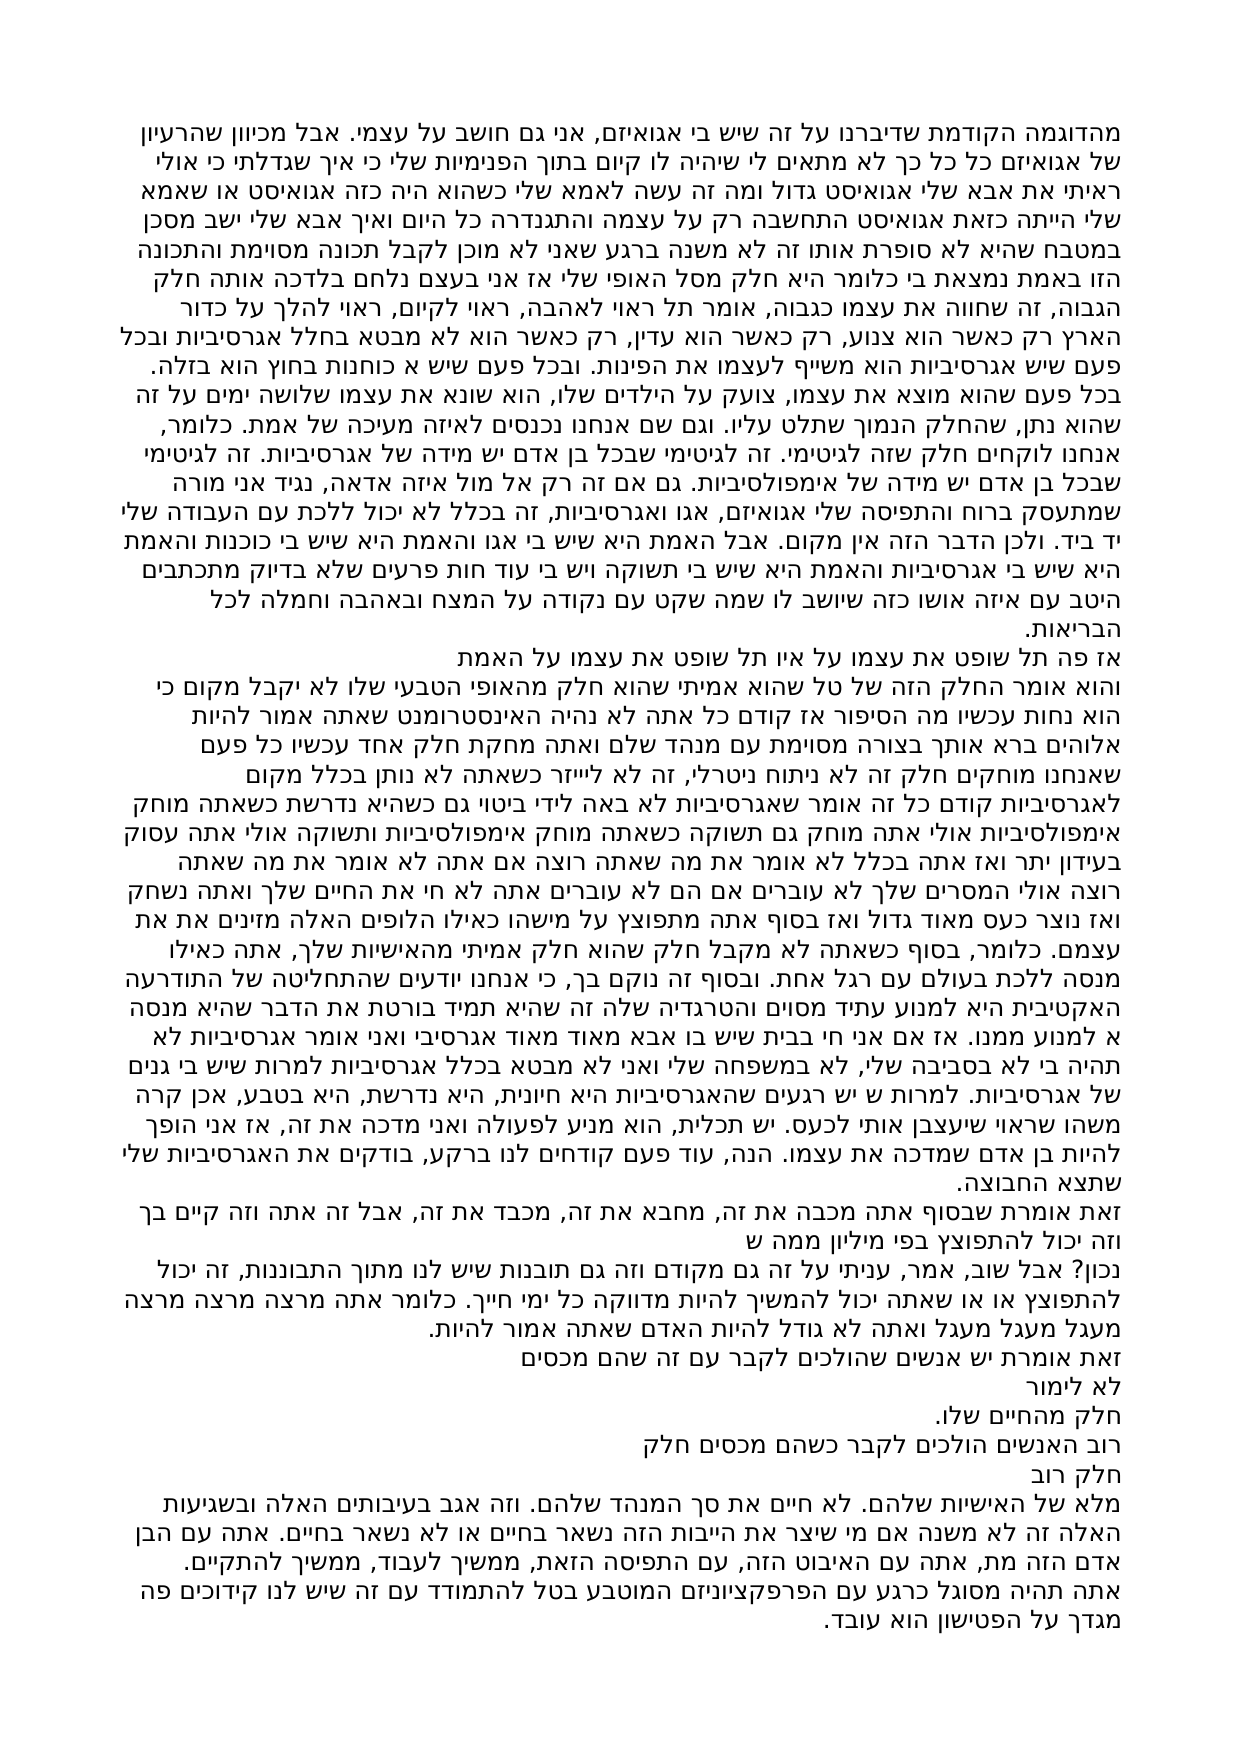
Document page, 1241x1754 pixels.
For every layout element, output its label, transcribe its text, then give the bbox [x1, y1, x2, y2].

text לא לימור [118, 1372, 1122, 1401]
text זאת אומרת שבסוף אתה מכבה את זה, מחבא את זה, מכבד את זה, אבל זה אתה וזה קיים בך וזה יכול להתפוצץ בפי מיליון ממה ש [118, 1197, 1122, 1256]
text חלק מהחיים שלו. [118, 1401, 1122, 1431]
text מלא של האישיות שלהם. לא חיים את סך המנהד שלהם. וזה אגב בעיבותים האלה ובשגיעות האלה זה לא משנה אם מי שיצר את הייבות הזה נשאר בחיים או לא נשאר בחיים. אתה עם הבן אדם הזה מת, אתה עם האיבוט הזה, עם התפיסה הזאת, ממשיך לעבוד, ממשיך להתקיים. [118, 1489, 1122, 1576]
text זאת אומרת יש אנשים שהולכים לקבר עם זה שהם מכסים [118, 1343, 1122, 1372]
text רוב האנשים הולכים לקבר כשהם מכסים חלק [118, 1431, 1122, 1460]
text אתה תהיה מסוגל כרגע עם הפרפקציוניזם המוטבע בטל להתמודד עם זה שיש לנו קידוכים פה [118, 1576, 1122, 1606]
text והוא אומר החלק הזה של טל שהוא אמיתי שהוא חלק מהאופי הטבעי שלו לא יקבל מקום כי הוא נחות עכשיו מה הסיפור אז קודם כל אתה לא נהיה האינסטרומנט שאתה אמור להיות אלוהים ברא אותך בצורה מסוימת עם מנהד שלם ואתה מחקת חלק אחד עכשיו כל פעם שאנחנו מוחקים חלק זה לא ניתוח ניטרלי, זה לא ליייזר כשאתה לא נותן בכלל מקום לאגרסיביות קודם כל זה אומר שאגרסיביות לא באה לידי ביטוי גם כשהיא נדרשת כשאתה מוחק אימפולסיביות אולי אתה מוחק גם תשוקה כשאתה מוחק אימפולסיביות ותשוקה אולי אתה עסוק בעידון יתר ואז אתה בכלל לא אומר את מה שאתה רוצה אם אתה לא אומר את מה שאתה רוצה אולי המסרים שלך לא עוברים אם הם לא עוברים אתה לא חי את החיים שלך ואתה נשחק ואז נוצר כעס מאוד גדול ואז בסוף אתה מתפוצץ על מישהו כאילו הלופים האלה מזינים את את עצמם. כלומר, בסוף כשאתה לא מקבל חלק שהוא חלק אמיתי מהאישיות שלך, אתה כאילו מנסה ללכת בעולם עם רגל אחת. ובסוף זה נוקם בך, כי אנחנו יודעים שהתחליטה של התודרעה האקטיבית היא למנוע עתיד מסוים והטרגדיה שלה זה שהיא תמיד בורטת את הדבר שהיא מנסה א למנוע ממנו. אז אם אני חי בבית שיש בו אבא מאוד מאוד אגרסיבי ואני אומר אגרסיביות לא תהיה בי לא בסביבה שלי, לא במשפחה שלי ואני לא מבטא בכלל אגרסיביות למרות שיש בי גנים של אגרסיביות. למרות ש יש רגעים שהאגרסיביות היא חיונית, היא נדרשת, היא בטבע, אכן קרה משהו שראוי שיעצבן אותי לכעס. יש תכלית, הוא מניע לפעולה ואני מדכה את זה, אז אני הופך להיות בן אדם שמדכה את עצמו. הנה, עוד פעם קודחים לנו ברקע, בודקים את האגרסיביות שלי שתצא החבוצה. [118, 672, 1122, 1197]
text נכון? אבל שוב, אמר, עניתי על זה גם מקודם וזה גם תובנות שיש לנו מתוך התבוננות, זה יכול להתפוצץ או או שאתה יכול להמשיך להיות מדווקה כל ימי חייך. כלומר אתה מרצה מרצה מרצה מעגל מעגל מעגל ואתה לא גודל להיות האדם שאתה אמור להיות. [118, 1256, 1122, 1343]
text מהדוגמה הקודמת שדיברנו על זה שיש בי אגואיזם, אני גם חושב על עצמי. אבל מכיוון שהרעיון של אגואיזם כל כל כך לא מתאים לי שיהיה לו קיום בתוך הפנימיות שלי כי איך שגדלתי כי אולי ראיתי את אבא שלי אגואיסט גדול ומה זה עשה לאמא שלי כשהוא היה כזה אגואיסט או שאמא שלי הייתה כזאת אגואיסט התחשבה רק על עצמה והתגנדרה כל היום ואיך אבא שלי ישב מסכן במטבח שהיא לא סופרת אותו זה לא משנה ברגע שאני לא מוכן לקבל תכונה מסוימת והתכונה הזו באמת נמצאת בי כלומר היא חלק מסל האופי שלי אז אני בעצם נלחם בלדכה אותה חלק הגבוה, זה שחווה את עצמו כגבוה, אומר תל ראוי לאהבה, ראוי לקיום, ראוי להלך על כדור הארץ רק כאשר הוא צנוע, רק כאשר הוא עדין, רק כאשר הוא לא מבטא בחלל אגרסיביות ובכל פעם שיש אגרסיביות הוא משייף לעצמו את הפינות. ובכל פעם שיש א כוחנות בחוץ הוא בזלה. בכל פעם שהוא מוצא את עצמו, צועק על הילדים שלו, הוא שונא את עצמו שלושה ימים על זה שהוא נתן, שהחלק הנמוך שתלט עליו. וגם שם אנחנו נכנסים לאיזה מעיכה של אמת. כלומר, אנחנו לוקחים חלק שזה לגיטימי. זה לגיטימי שבכל בן אדם יש מידה של אגרסיביות. זה לגיטימי שבכל בן אדם יש מידה של אימפולסיביות. גם אם זה רק אל מול איזה אדאה, נגיד אני מורה שמתעסק ברוח והתפיסה שלי אגואיזם, אגו ואגרסיביות, זה בכלל לא יכול ללכת עם העבודה שלי יד ביד. ולכן הדבר הזה אין מקום. אבל האמת היא שיש בי אגו והאמת היא שיש בי כוכנות והאמת היא שיש בי אגרסיביות והאמת היא שיש בי תשוקה ויש בי עוד חות פרעים שלא בדיוק מתכתבים היטב עם איזה אושו כזה שיושב לו שמה שקט עם נקודה על המצח ובאהבה וחמלה לכל הבריאות. [118, 118, 1122, 643]
text מגדך על הפטישון הוא עובד. [118, 1606, 1122, 1635]
text חלק רוב [118, 1460, 1122, 1489]
text אז פה תל שופט את עצמו על איו תל שופט את עצמו על האמת [118, 643, 1122, 672]
